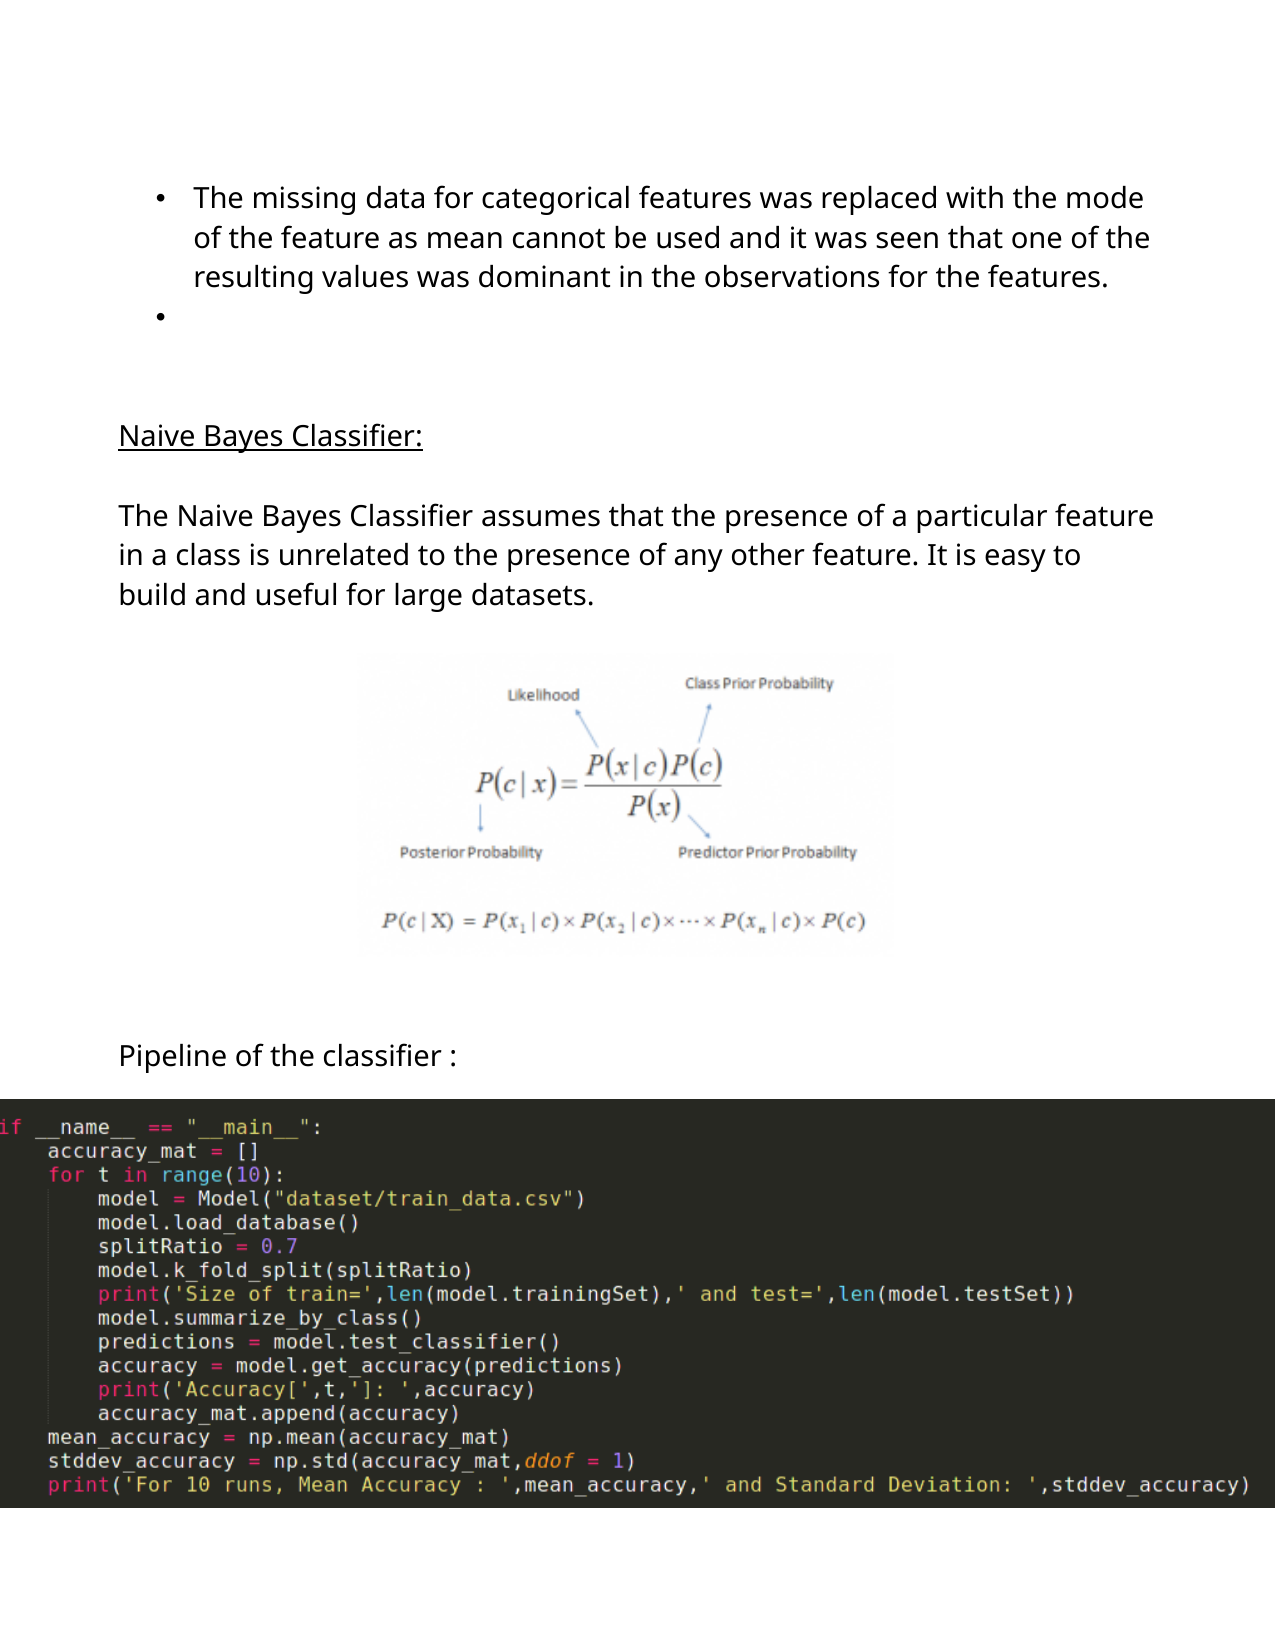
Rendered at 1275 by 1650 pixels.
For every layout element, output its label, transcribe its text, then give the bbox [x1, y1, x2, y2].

text The Naive Bayes Classifier assumes that the presence of a particular feature in a class is unrelated to the presence of any other feature. It is easy to build and useful for large datasets. [118, 495, 1157, 614]
picture [0, 1099, 1275, 1508]
text Pipeline of the classifier : [118, 1035, 1157, 1075]
list The missing data for categorical features was replaced with the mode of the feature as mean cannot be used and it was seen that one of the resulting values was dominant in the observations for the features. [156, 177, 1157, 296]
picture [330, 653, 945, 980]
text Naive Bayes Classifier: [118, 415, 1157, 455]
